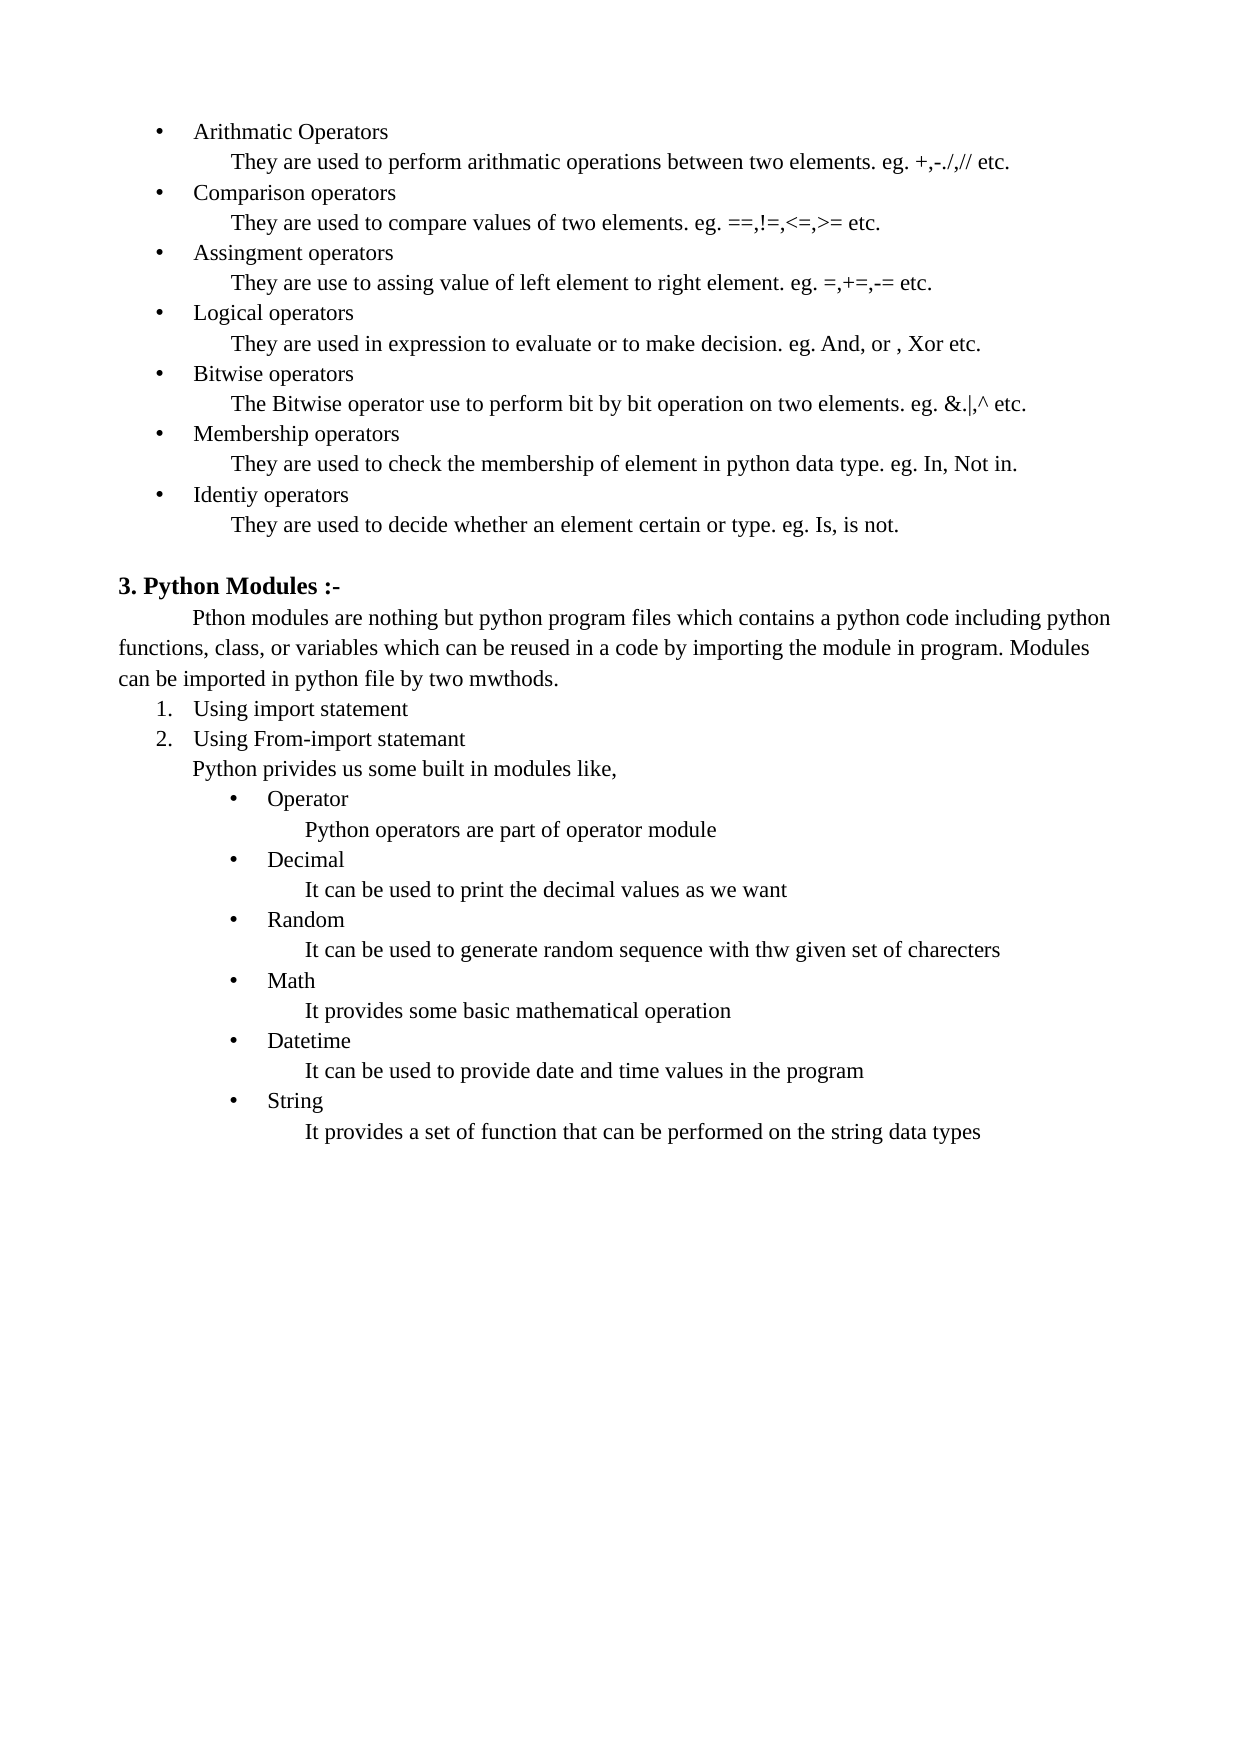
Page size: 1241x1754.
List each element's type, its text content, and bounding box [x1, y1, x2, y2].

list They are used to check the membership of element in python data type. eg. In, Not in. [193, 450, 1122, 477]
text 3. Python Modules :- [118, 571, 1122, 600]
list String [229, 1088, 1122, 1114]
list Logical operators [156, 299, 1122, 326]
list They are used to compare values of two elements. eg. ==,!=,<=,>= etc. [193, 209, 1122, 235]
list It provides some basic mathematical operation [267, 997, 1122, 1023]
list Math [229, 967, 1122, 993]
list Random [229, 906, 1122, 933]
list They are used to decide whether an element certain or type. eg. Is, is not. [193, 511, 1122, 537]
list It can be used to print the decimal values as we want [267, 876, 1122, 902]
text Python privides us some built in modules like, [118, 755, 1122, 782]
text Pthon modules are nothing but python program files which contains a python code including python functions, class, or variables which can be reused in a code by importing the module in program. Modules can be imported in python file by two mwthods. [118, 604, 1122, 691]
list It can be used to provide date and time values in the program [267, 1057, 1122, 1084]
list Identiy operators [156, 481, 1122, 507]
list Using import statement [156, 695, 1122, 721]
list Operator [229, 786, 1122, 812]
list Arithmatic Operators [156, 118, 1122, 144]
list They are used to perform arithmatic operations between two elements. eg. +,-./,// etc. [193, 148, 1122, 175]
list Assingment operators [156, 239, 1122, 265]
list They are use to assing value of left element to right element. eg. =,+=,-= etc. [193, 269, 1122, 296]
list Bitwise operators [156, 360, 1122, 386]
list It provides a set of function that can be performed on the string data types [267, 1118, 1122, 1144]
list They are used in expression to evaluate or to make decision. eg. And, or , Xor etc. [193, 329, 1122, 356]
list Datetime [229, 1027, 1122, 1053]
list Using From-import statemant [156, 725, 1122, 751]
list Decimal [229, 846, 1122, 872]
list Comparison operators [156, 178, 1122, 205]
list Python operators are part of operator module [267, 816, 1122, 842]
list It can be used to generate random sequence with thw given set of charecters [267, 937, 1122, 963]
list Membership operators [156, 420, 1122, 447]
list The Bitwise operator use to perform bit by bit operation on two elements. eg. &.|,^ etc. [193, 390, 1122, 416]
